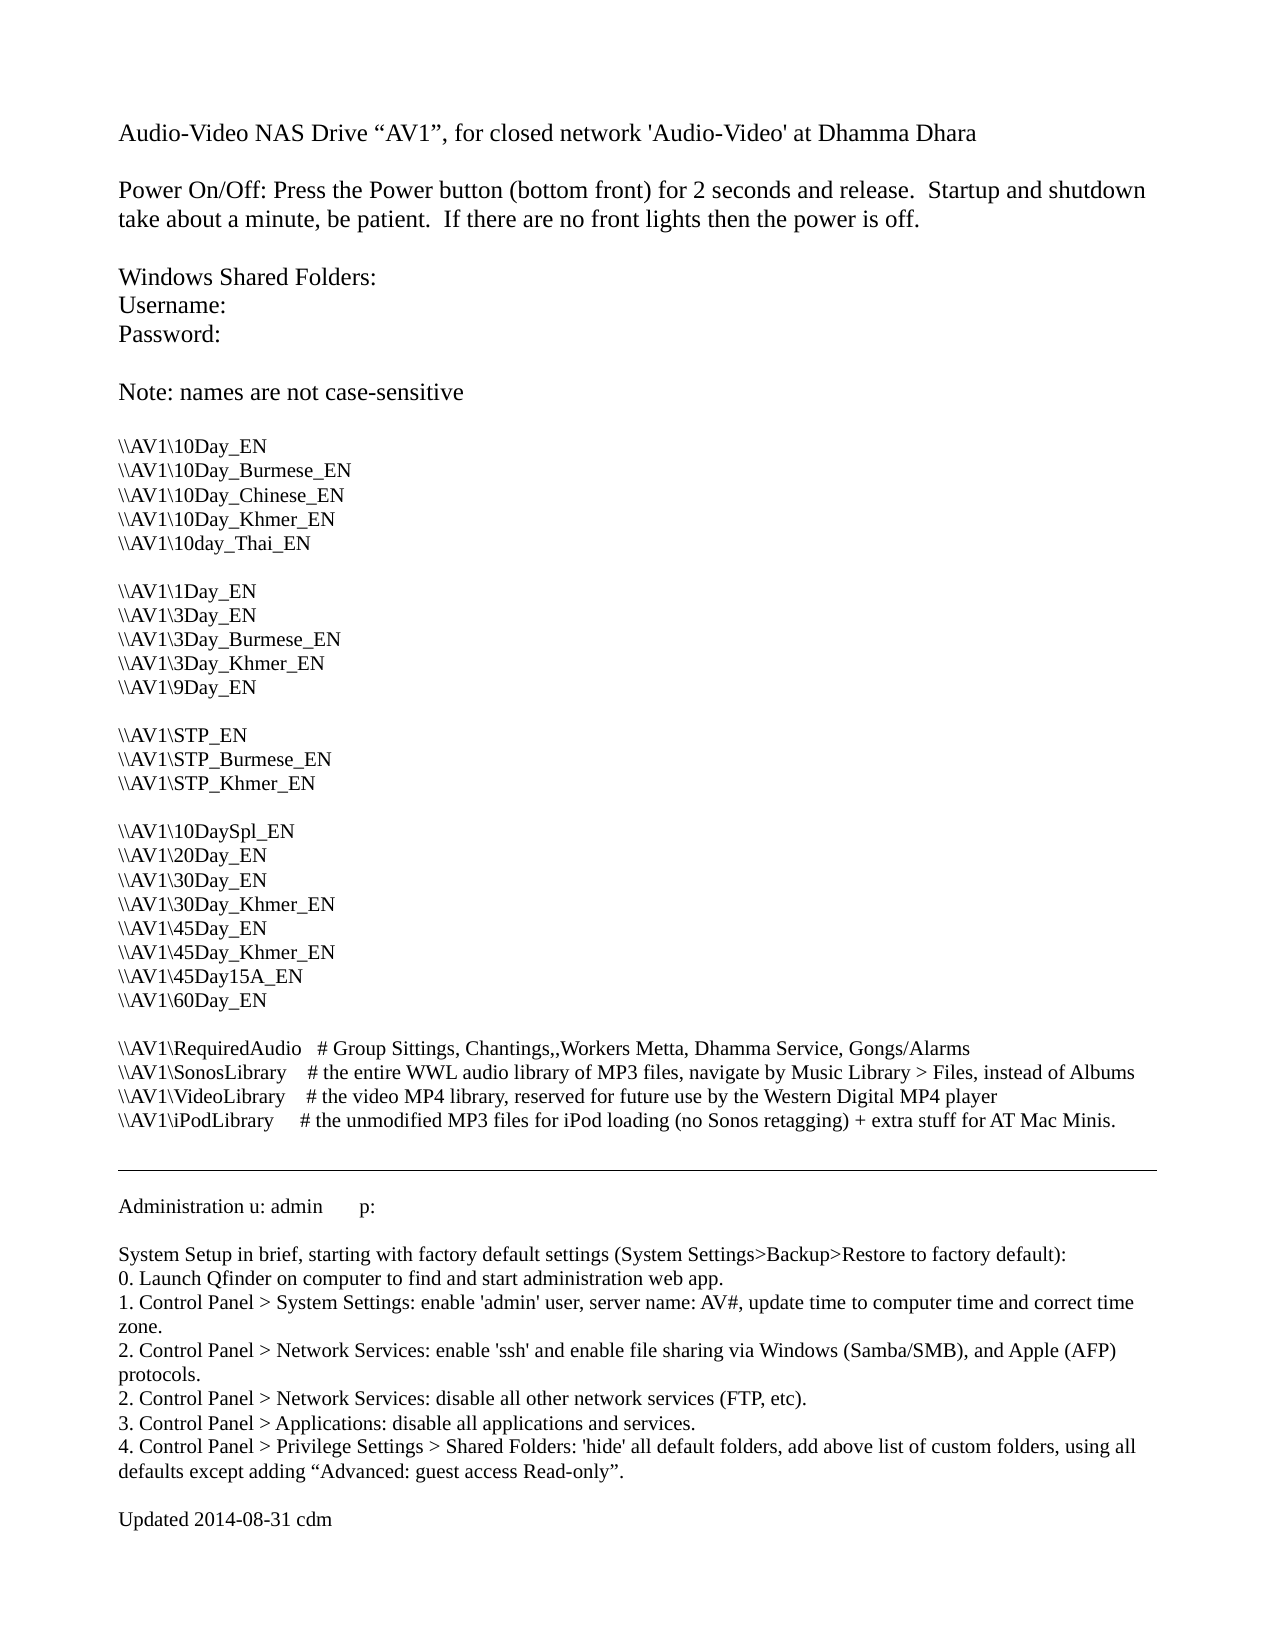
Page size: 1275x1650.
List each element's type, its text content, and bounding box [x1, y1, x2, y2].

text 2. Control Panel > Network Services: disable all other network services (FTP, etc). [118, 1386, 1157, 1410]
text \\AV1\60Day_EN [118, 988, 1157, 1012]
text \\AV1\10Day_Chinese_EN [118, 482, 1157, 507]
text \\AV1\3Day_Burmese_EN [118, 627, 1157, 651]
text \\AV1\STP_Burmese_EN [118, 747, 1157, 771]
text Updated 2014-08-31 cdm [118, 1507, 1157, 1531]
text \\AV1\10Day_Burmese_EN [118, 458, 1157, 482]
text \\AV1\iPodLibrary # the unmodified MP3 files for iPod loading (no Sonos retagging) + extra stuff for AT Mac Minis. [118, 1108, 1157, 1132]
text \\AV1\45Day_EN [118, 916, 1157, 940]
text 0. Launch Qfinder on computer to find and start administration web app. [118, 1266, 1157, 1290]
text \\AV1\SonosLibrary # the entire WWL audio library of MP3 files, navigate by Music Library > Files, instead of Albums [118, 1060, 1157, 1084]
text \\AV1\30Day_Khmer_EN [118, 892, 1157, 916]
text 2. Control Panel > Network Services: enable 'ssh' and enable file sharing via Windows (Samba/SMB), and Apple (AFP) protocols. [118, 1338, 1157, 1386]
text Password: [118, 319, 1157, 348]
text \\AV1\STP_Khmer_EN [118, 771, 1157, 795]
text System Setup in brief, starting with factory default settings (System Settings>Backup>Restore to factory default): [118, 1242, 1157, 1266]
text \\AV1\10Day_EN [118, 434, 1157, 458]
text \\AV1\20Day_EN [118, 843, 1157, 867]
text \\AV1\1Day_EN [118, 579, 1157, 603]
text 1. Control Panel > System Settings: enable 'admin' user, server name: AV#, update time to computer time and correct time zone. [118, 1290, 1157, 1338]
text Windows Shared Folders: [118, 262, 1157, 291]
text Note: names are not case-sensitive [118, 377, 1157, 406]
text 3. Control Panel > Applications: disable all applications and services. [118, 1410, 1157, 1434]
text \\AV1\RequiredAudio # Group Sittings, Chantings,,Workers Metta, Dhamma Service, Gongs/Alarms [118, 1036, 1157, 1060]
text Audio-Video NAS Drive “AV1”, for closed network 'Audio-Video' at Dhamma Dhara [118, 118, 1157, 147]
text Administration u: admin p: [118, 1194, 1157, 1218]
text \\AV1\3Day_Khmer_EN [118, 651, 1157, 675]
text Username: [118, 291, 1157, 319]
text \\AV1\45Day15A_EN [118, 964, 1157, 988]
text \\AV1\VideoLibrary # the video MP4 library, reserved for future use by the Western Digital MP4 player [118, 1084, 1157, 1108]
text \\AV1\STP_EN [118, 723, 1157, 747]
text Power On/Off: Press the Power button (bottom front) for 2 seconds and release. Startup and shutdown take about a minute, be patient. If there are no front lights then the power is off. [118, 176, 1157, 233]
text 4. Control Panel > Privilege Settings > Shared Folders: 'hide' all default folders, add above list of custom folders, using all defaults except adding “Advanced: guest access Read-only”. [118, 1434, 1157, 1483]
text \\AV1\3Day_EN [118, 603, 1157, 627]
text \\AV1\10Day_Khmer_EN [118, 507, 1157, 531]
text \\AV1\10DaySpl_EN [118, 819, 1157, 843]
text \\AV1\30Day_EN [118, 867, 1157, 892]
text \\AV1\10day_Thai_EN [118, 531, 1157, 555]
text \\AV1\9Day_EN [118, 675, 1157, 699]
text \\AV1\45Day_Khmer_EN [118, 940, 1157, 964]
